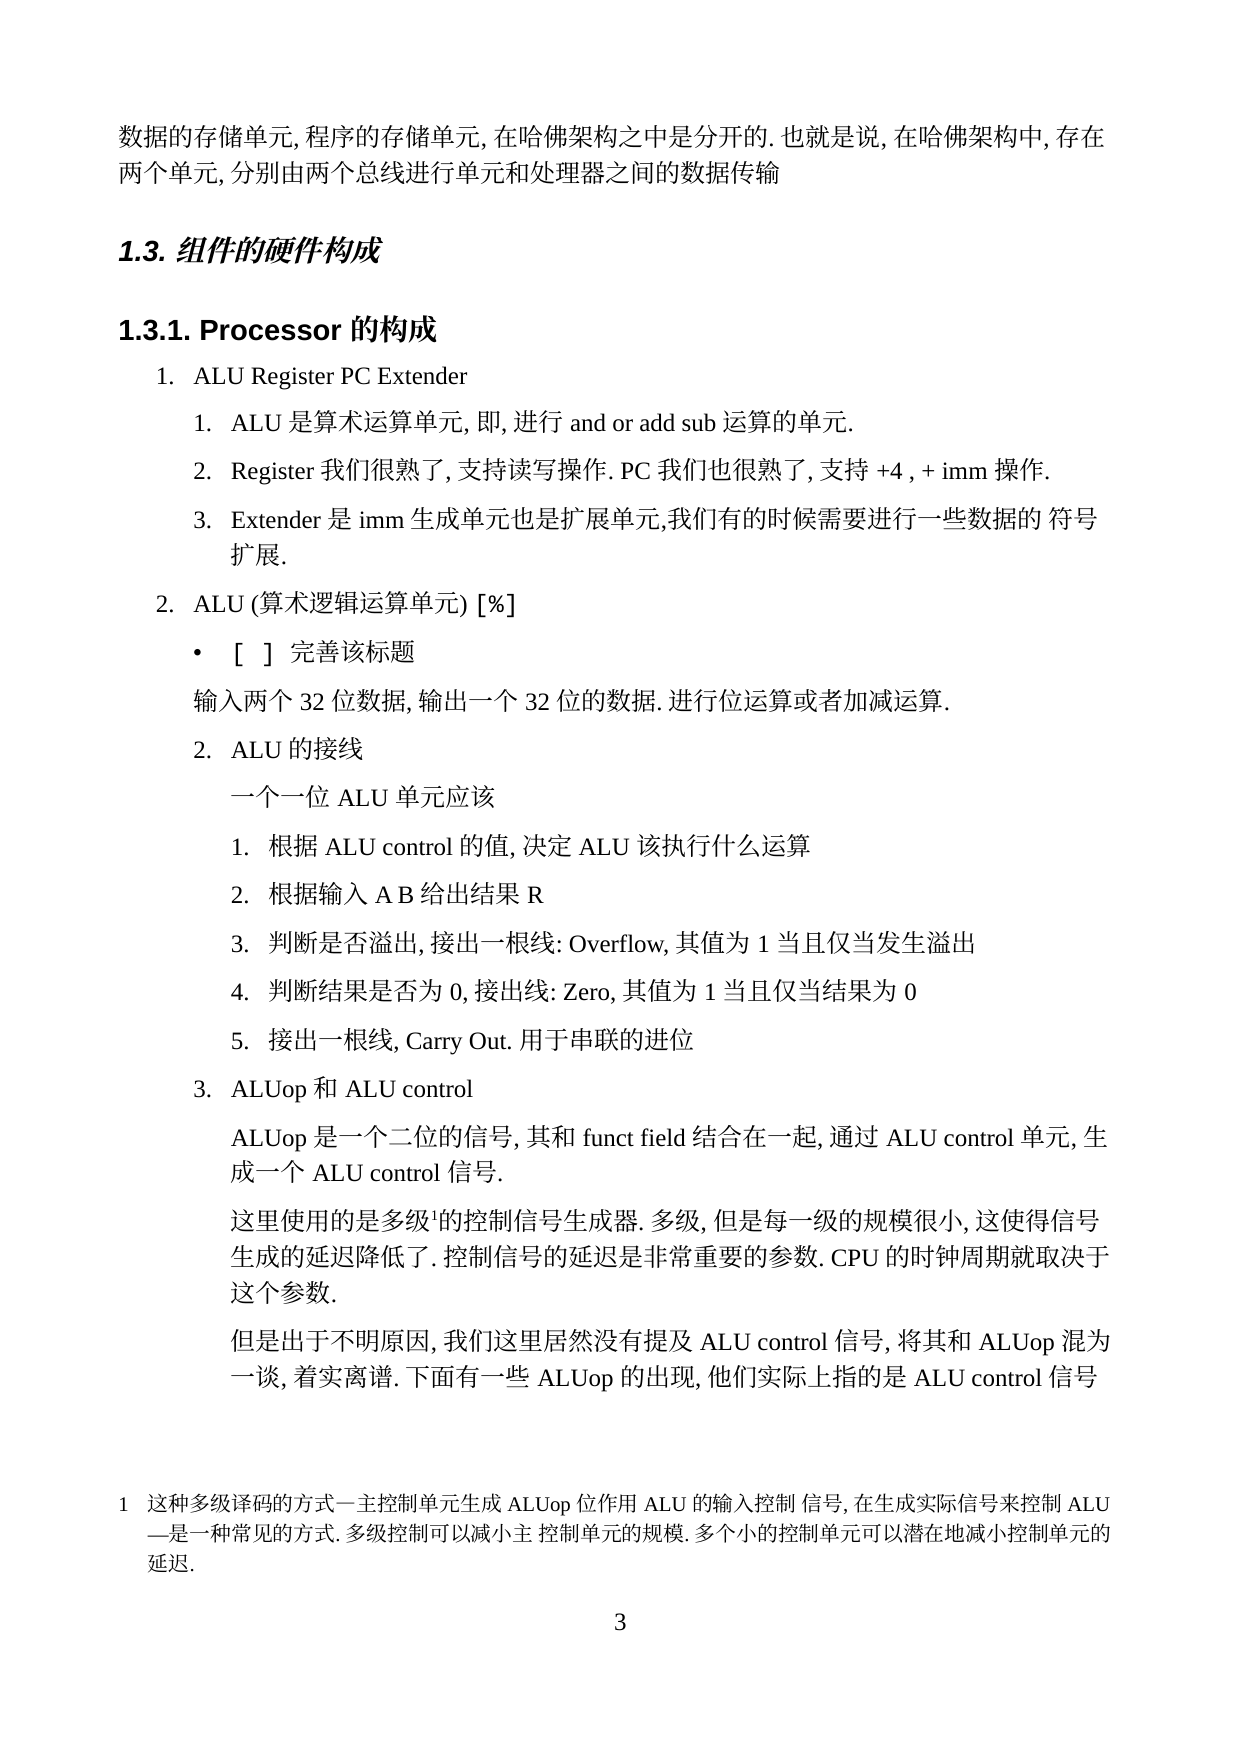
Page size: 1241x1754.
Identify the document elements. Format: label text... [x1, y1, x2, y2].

list 根据 ALU control 的值, 决定 ALU 该执行什么运算 [231, 827, 1122, 862]
subtitle 组件的硬件构成 [118, 227, 1122, 269]
subtitle Processor 的构成 [118, 307, 1122, 349]
list 接出一根线, Carry Out. 用于串联的进位 [231, 1020, 1122, 1056]
list ALU 的接线 [193, 730, 1122, 766]
list ALU 是算术运算单元, 即, 进行 and or add sub 运算的单元. [193, 402, 1122, 438]
list [ ] 完善该标题 [193, 632, 1122, 669]
list 一个一位 ALU 单元应该 [193, 778, 1122, 814]
list 输入两个 32 位数据, 输出一个 32 位的数据. 进行位运算或者加减运算. [156, 681, 1122, 717]
list Register 我们很熟了, 支持读写操作. PC 我们也很熟了, 支持 +4 , + imm 操作. [193, 451, 1122, 487]
list ALUop 和 ALU control [193, 1069, 1122, 1105]
list 这里使用的是多级的控制信号生成器. 多级, 但是每一级的规模很小, 这使得信号生成的延迟降低了. 控制信号的延迟是非常重要的参数. CPU 的时钟周期就取决于这个参数. [193, 1202, 1122, 1309]
list 但是出于不明原因, 我们这里居然没有提及 ALU control 信号, 将其和 ALUop 混为一谈, 着实离谱. 下面有一些 ALUop 的出现, 他们实际上指的是 ALU control 信号 [193, 1322, 1122, 1394]
list ALU (算术逻辑运算单元) [%] [156, 584, 1122, 620]
list ALUop 是一个二位的信号, 其和 funct field 结合在一起, 通过 ALU control 单元, 生成一个 ALU control 信号. [193, 1117, 1122, 1189]
list ALU Register PC Extender [156, 361, 1122, 390]
list 判断是否溢出, 接出一根线: Overflow, 其值为 1 当且仅当发生溢出 [231, 923, 1122, 959]
list 根据输入 A B 给出结果 R [231, 875, 1122, 911]
text 数据的存储单元, 程序的存储单元, 在哈佛架构之中是分开的. 也就是说, 在哈佛架构中, 存在两个单元, 分别由两个总线进行单元和处理器之间的数据传输 [118, 118, 1122, 190]
list 这种多级译码的方式—主控制单元生成 ALUop 位作用 ALU 的输入控制 信号, 在生成实际信号来控制 ALU—是一种常见的方式. 多级控制可以减小主 控制单元的规模. 多个小的控制单元可以潜在地减小控制单元的延迟. [118, 1488, 1122, 1578]
list 判断结果是否为 0, 接出线: Zero, 其值为 1 当且仅当结果为 0 [231, 972, 1122, 1008]
list Extender 是 imm 生成单元也是扩展单元,我们有的时候需要进行一些数据的 符号扩展. [193, 499, 1122, 571]
